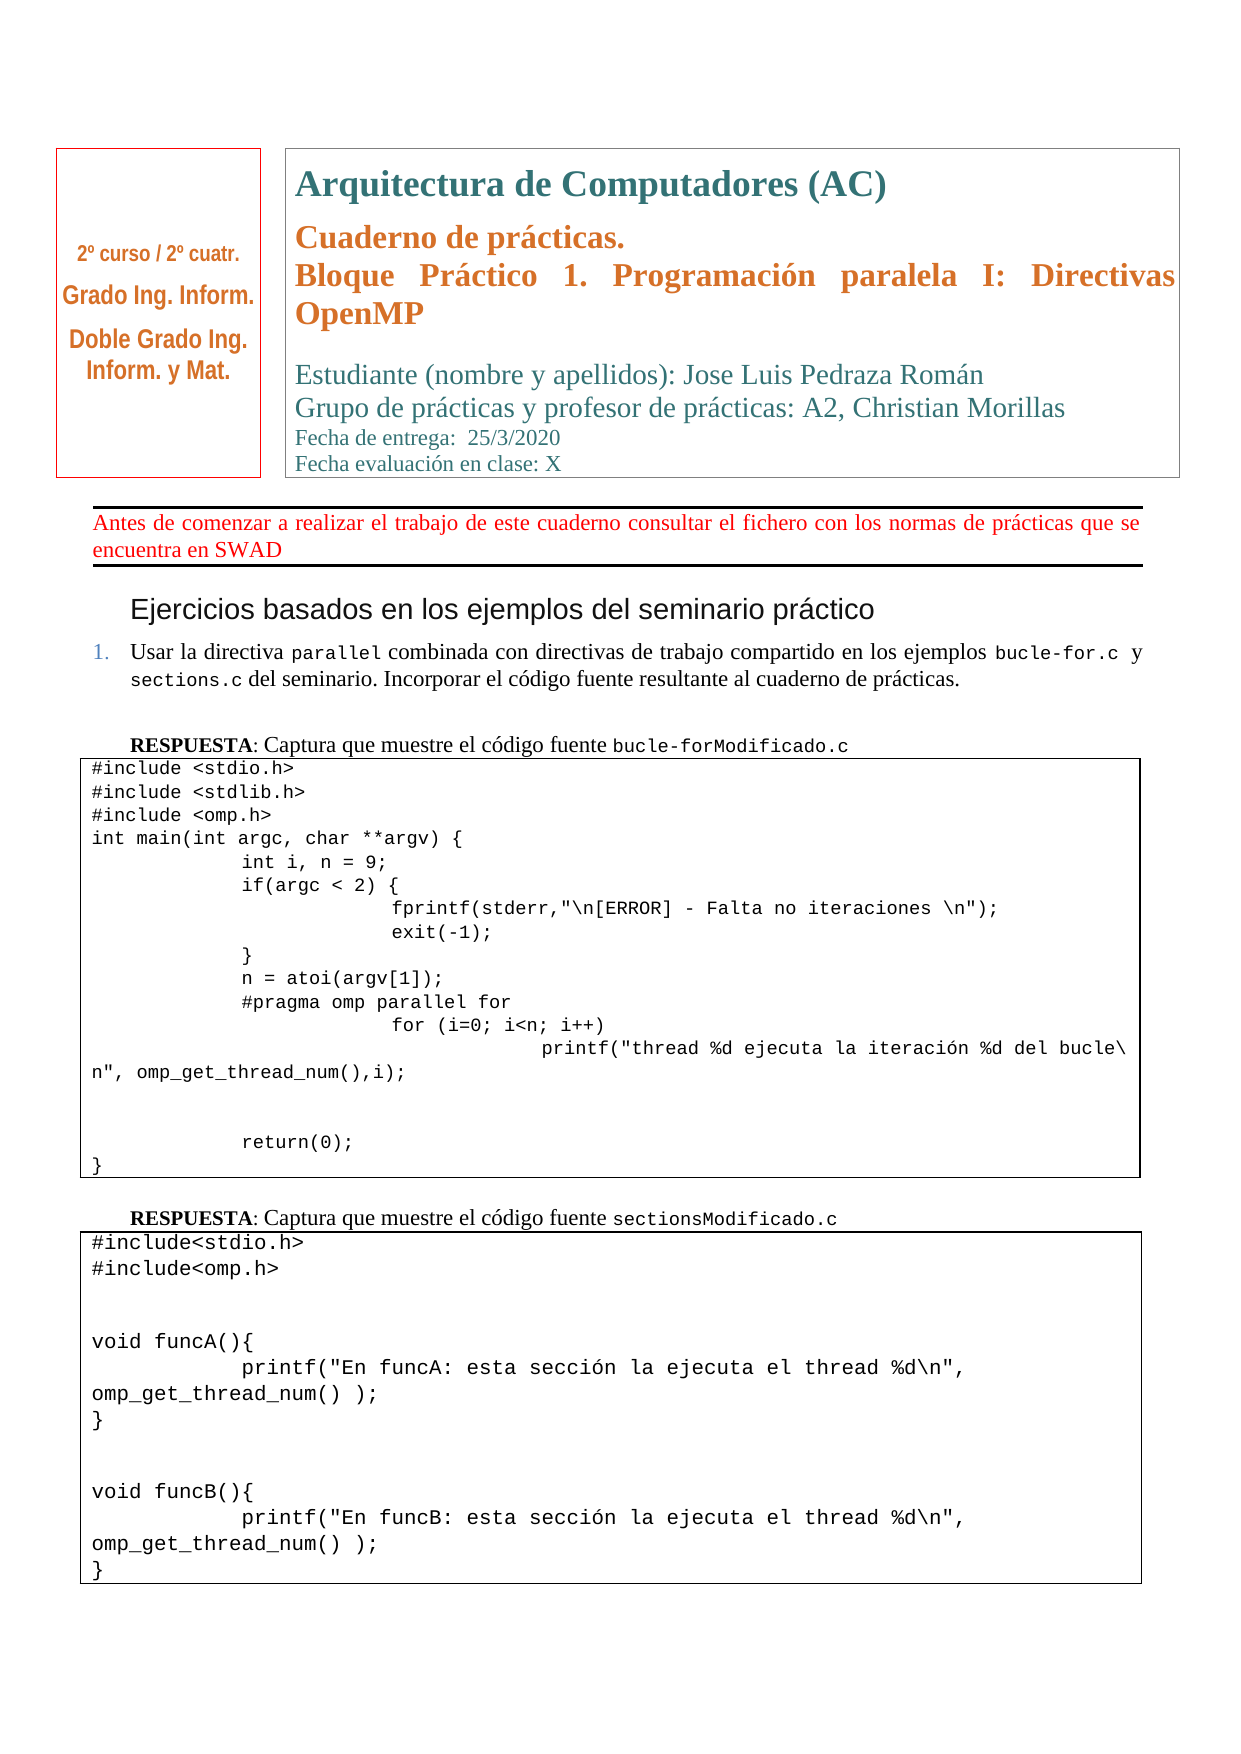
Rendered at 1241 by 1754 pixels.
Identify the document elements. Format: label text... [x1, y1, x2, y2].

text Antes de comenzar a realizar el trabajo de este cuaderno consultar el fichero con los normas de prácticas que se encuentra en SWAD [92, 509, 1143, 567]
table_header #include <stdio.h> #include <stdlib.h> #include <omp.h> int main(int argc, char **argv) { int i, n = 9; if(argc < 2) { fprintf(stderr,"\n[ERROR] - Falta no iteraciones \n"); exit(-1); } n = atoi(argv[1]); #pragma omp parallel for for (i=0; i<n; i++) printf("thread %d ejecuta la iteración %d del bucle\n", omp_get_thread_num(),i); return(0); } [81, 759, 1139, 1177]
table_header 2º curso / 2º cuatr. Grado Ing. Inform. Doble Grado Ing. Inform. y Mat. [57, 149, 260, 477]
subtitle Ejercicios basados en los ejemplos del seminario práctico [92, 592, 1143, 626]
table_header #include<stdio.h> #include<omp.h> void funcA(){ printf("En funcA: esta sección la ejecuta el thread %d\n", omp_get_thread_num() ); } void funcB(){ printf("En funcB: esta sección la ejecuta el thread %d\n", omp_get_thread_num() ); } [81, 1233, 1141, 1583]
table_header Arquitectura de Computadores (AC) Cuaderno de prácticas. Bloque Práctico 1. Programación paralela I: Directivas OpenMP Estudiante (nombre y apellidos): Jose Luis Pedraza Román Grupo de prácticas y profesor de prácticas: A2, Christian Morillas Fecha de entrega: 25/3/2020 Fecha evaluación en clase: X [286, 149, 1179, 477]
text RESPUESTA: Captura que muestre el código fuente bucle-forModificado.c [130, 731, 1143, 758]
list Usar la directiva parallel combinada con directivas de trabajo compartido en los ejemplos bucle-for.c y sections.c del seminario. Incorporar el código fuente resultante al cuaderno de prácticas. [92, 638, 1143, 692]
table_header [261, 148, 285, 477]
text RESPUESTA: Captura que muestre el código fuente sectionsModificado.c [130, 1204, 1143, 1231]
